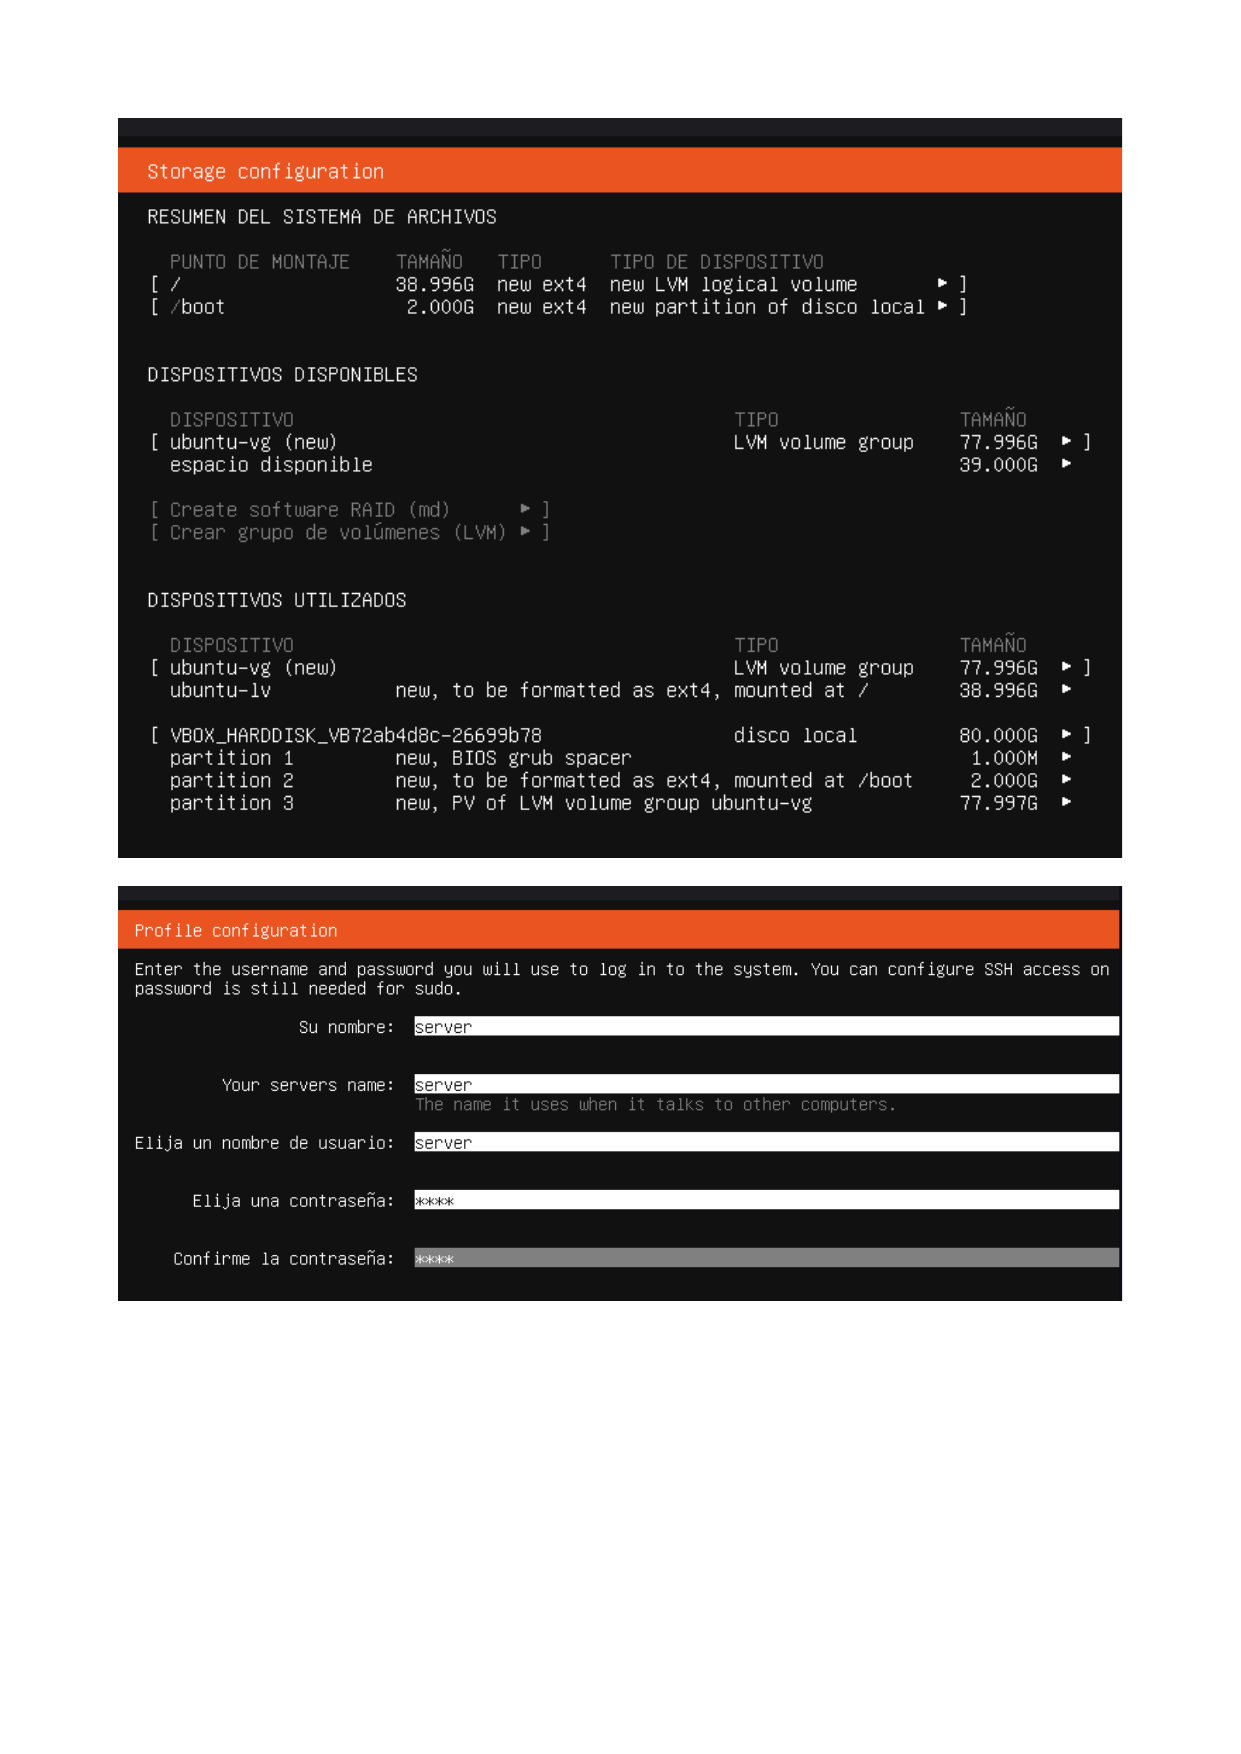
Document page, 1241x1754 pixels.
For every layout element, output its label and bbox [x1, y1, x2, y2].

picture [118, 118, 1123, 858]
picture [118, 886, 1123, 1301]
